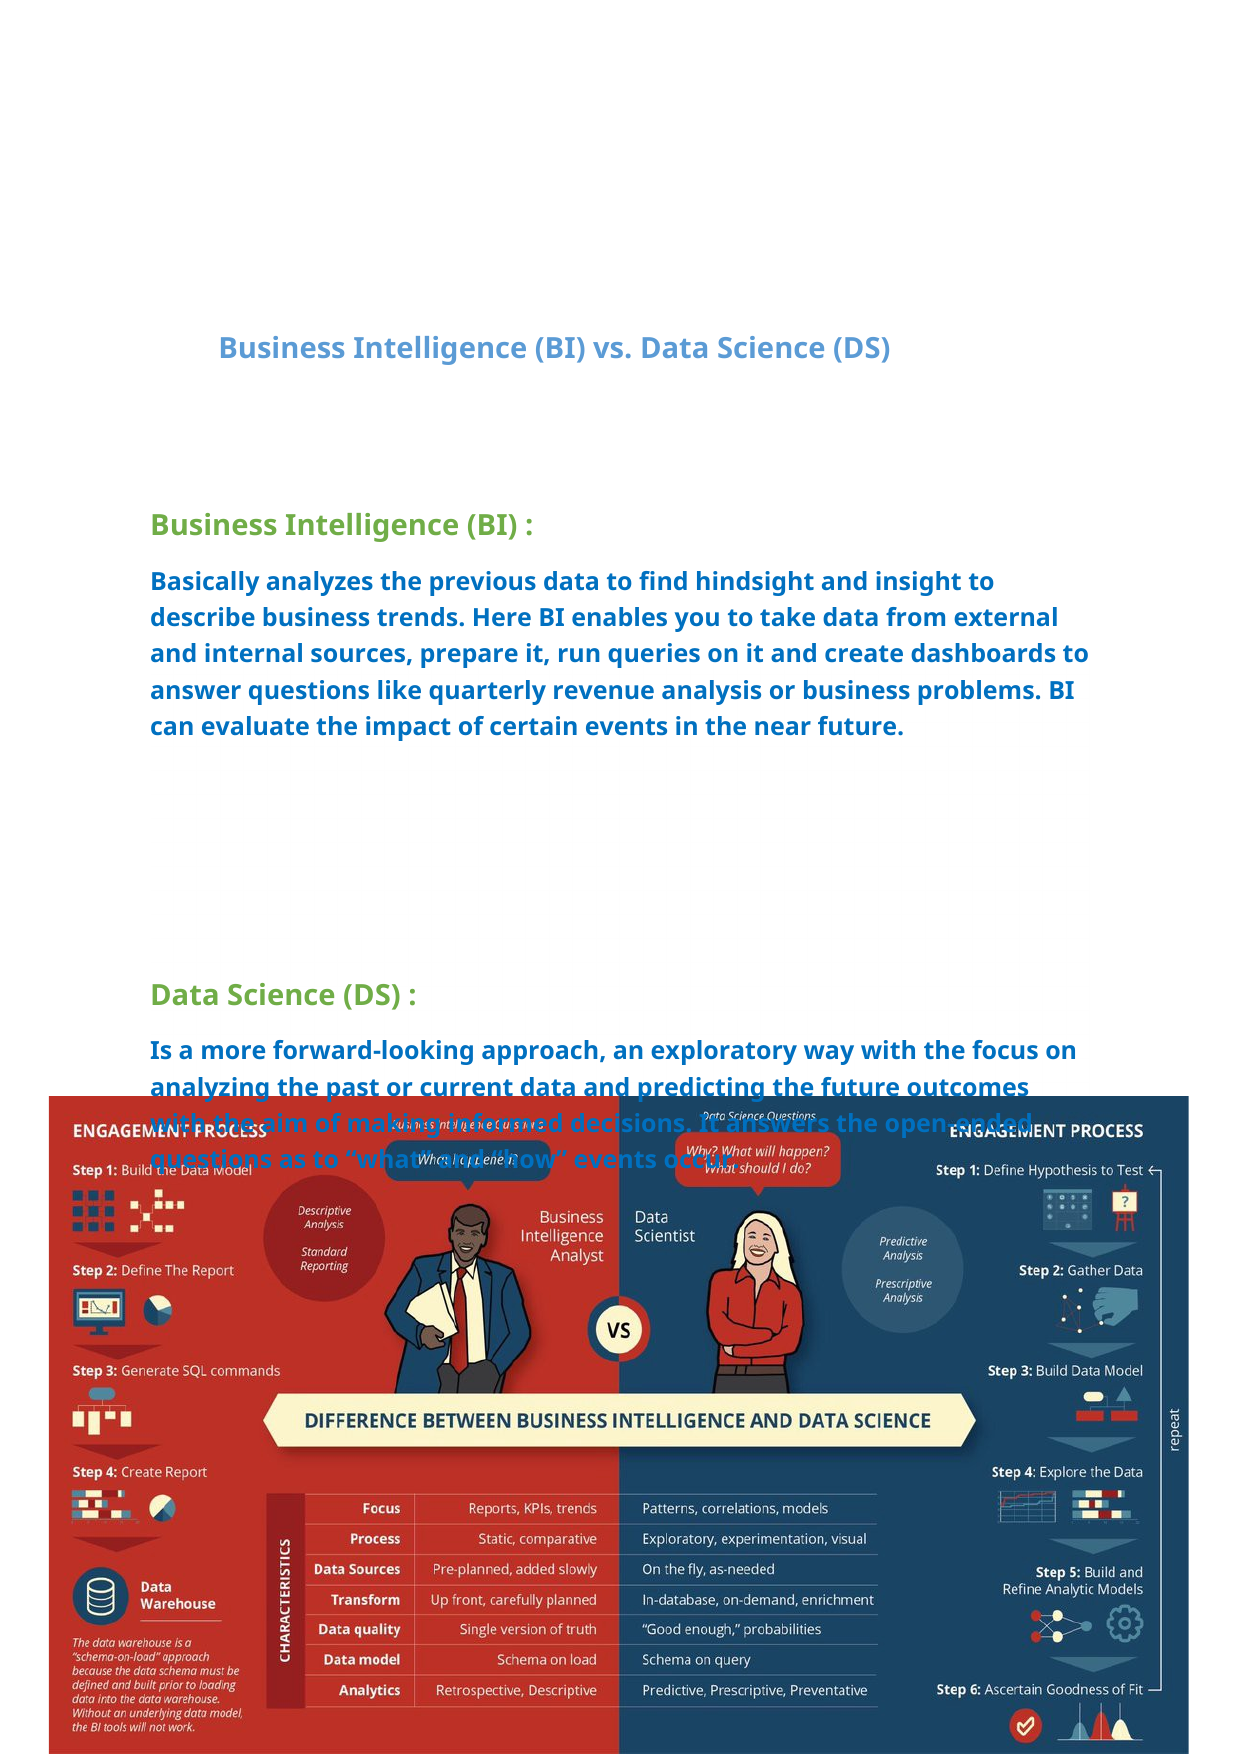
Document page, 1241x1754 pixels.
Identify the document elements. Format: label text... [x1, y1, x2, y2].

text Business Intelligence (BI) : [150, 504, 1090, 544]
text Basically analyzes the previous data to find hindsight and insight to describe business trends. Here BI enables you to take data from external and internal sources, prepare it, run queries on it and create dashboards to answer questions like quarterly revenue analysis or business problems. BI can evaluate the impact of certain events in the near future. [150, 563, 1090, 651]
text Business Intelligence (BI) vs. Data Science (DS) [150, 327, 1090, 367]
